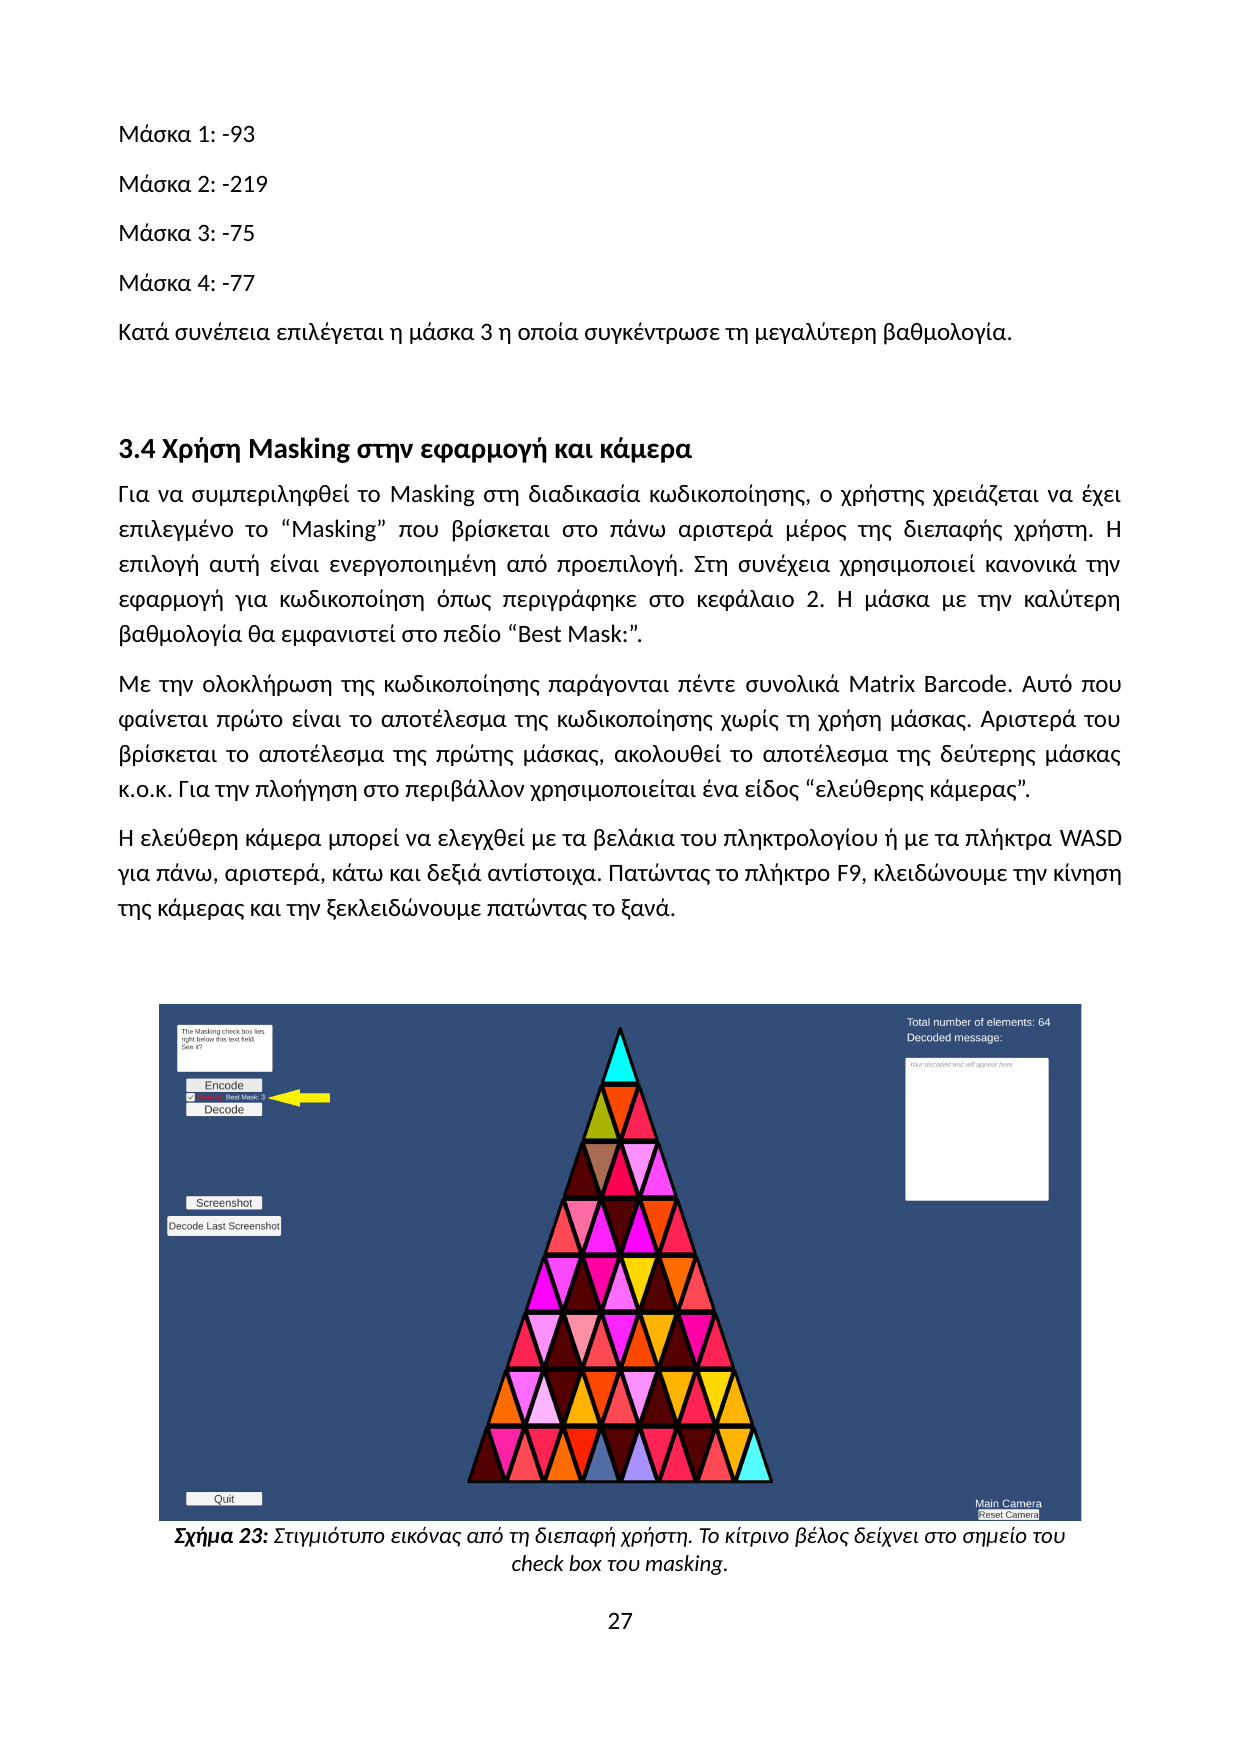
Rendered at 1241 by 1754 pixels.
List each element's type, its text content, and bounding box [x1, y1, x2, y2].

text Μάσκα 1: -93 [118, 118, 1122, 149]
picture [159, 1004, 1082, 1521]
text Η ελεύθερη κάμερα μπορεί να ελεγχθεί με τα βελάκια του πληκτρολογίου ή με τα πλήκτρα WASD για πάνω, αριστερά, κάτω και δεξιά αντίστοιχα. Πατώντας το πλήκτρο F9, κλειδώνουμε την κίνηση της κάμερας και την ξεκλειδώνουμε πατώντας το ξανά. [118, 822, 1122, 923]
text Μάσκα 2: -219 [118, 168, 1122, 198]
text Με την ολοκλήρωση της κωδικοποίησης παράγονται πέντε συνολικά Matrix Barcode. Αυτό που φαίνεται πρώτο είναι το αποτέλεσμα της κωδικοποίησης χωρίς τη χρήση μάσκας. Αριστερά του βρίσκεται το αποτέλεσμα της πρώτης μάσκας, ακολουθεί το αποτέλεσμα της δεύτερης μάσκας κ.ο.κ. Για την πλοήγηση στο περιβάλλον χρησιμοποιείται ένα είδος “ελεύθερης κάμερας”. [118, 668, 1122, 803]
text Μάσκα 4: -77 [118, 267, 1122, 297]
text Κατά συνέπεια επιλέγεται η μάσκα 3 η οποία συγκέντρωσε τη μεγαλύτερη βαθμολογία. [118, 316, 1122, 347]
subtitle 3.4 Χρήση Masking στην εφαρμογή και κάμερα [118, 430, 1122, 466]
text Για να συμπεριληφθεί το Masking στη διαδικασία κωδικοποίησης, ο χρήστης χρειάζεται να έχει επιλεγμένο το “Masking” που βρίσκεται στο πάνω αριστερά μέρος της διεπαφής χρήστη. Η επιλογή αυτή είναι ενεργοποιημένη από προεπιλογή. Στη συνέχεια χρησιμοποιεί κανονικά την εφαρμογή για κωδικοποίηση όπως περιγράφηκε στο κεφάλαιο 2. Η μάσκα με την καλύτερη βαθμολογία θα εμφανιστεί στο πεδίο “Best Mask:”. [118, 478, 1122, 649]
text Σχήμα 23: Στιγμιότυπο εικόνας από τη διεπαφή χρήστη. Το κίτρινο βέλος δείχνει στο σημείο του check box του masking. [159, 1521, 1081, 1577]
text Μάσκα 3: -75 [118, 217, 1122, 248]
